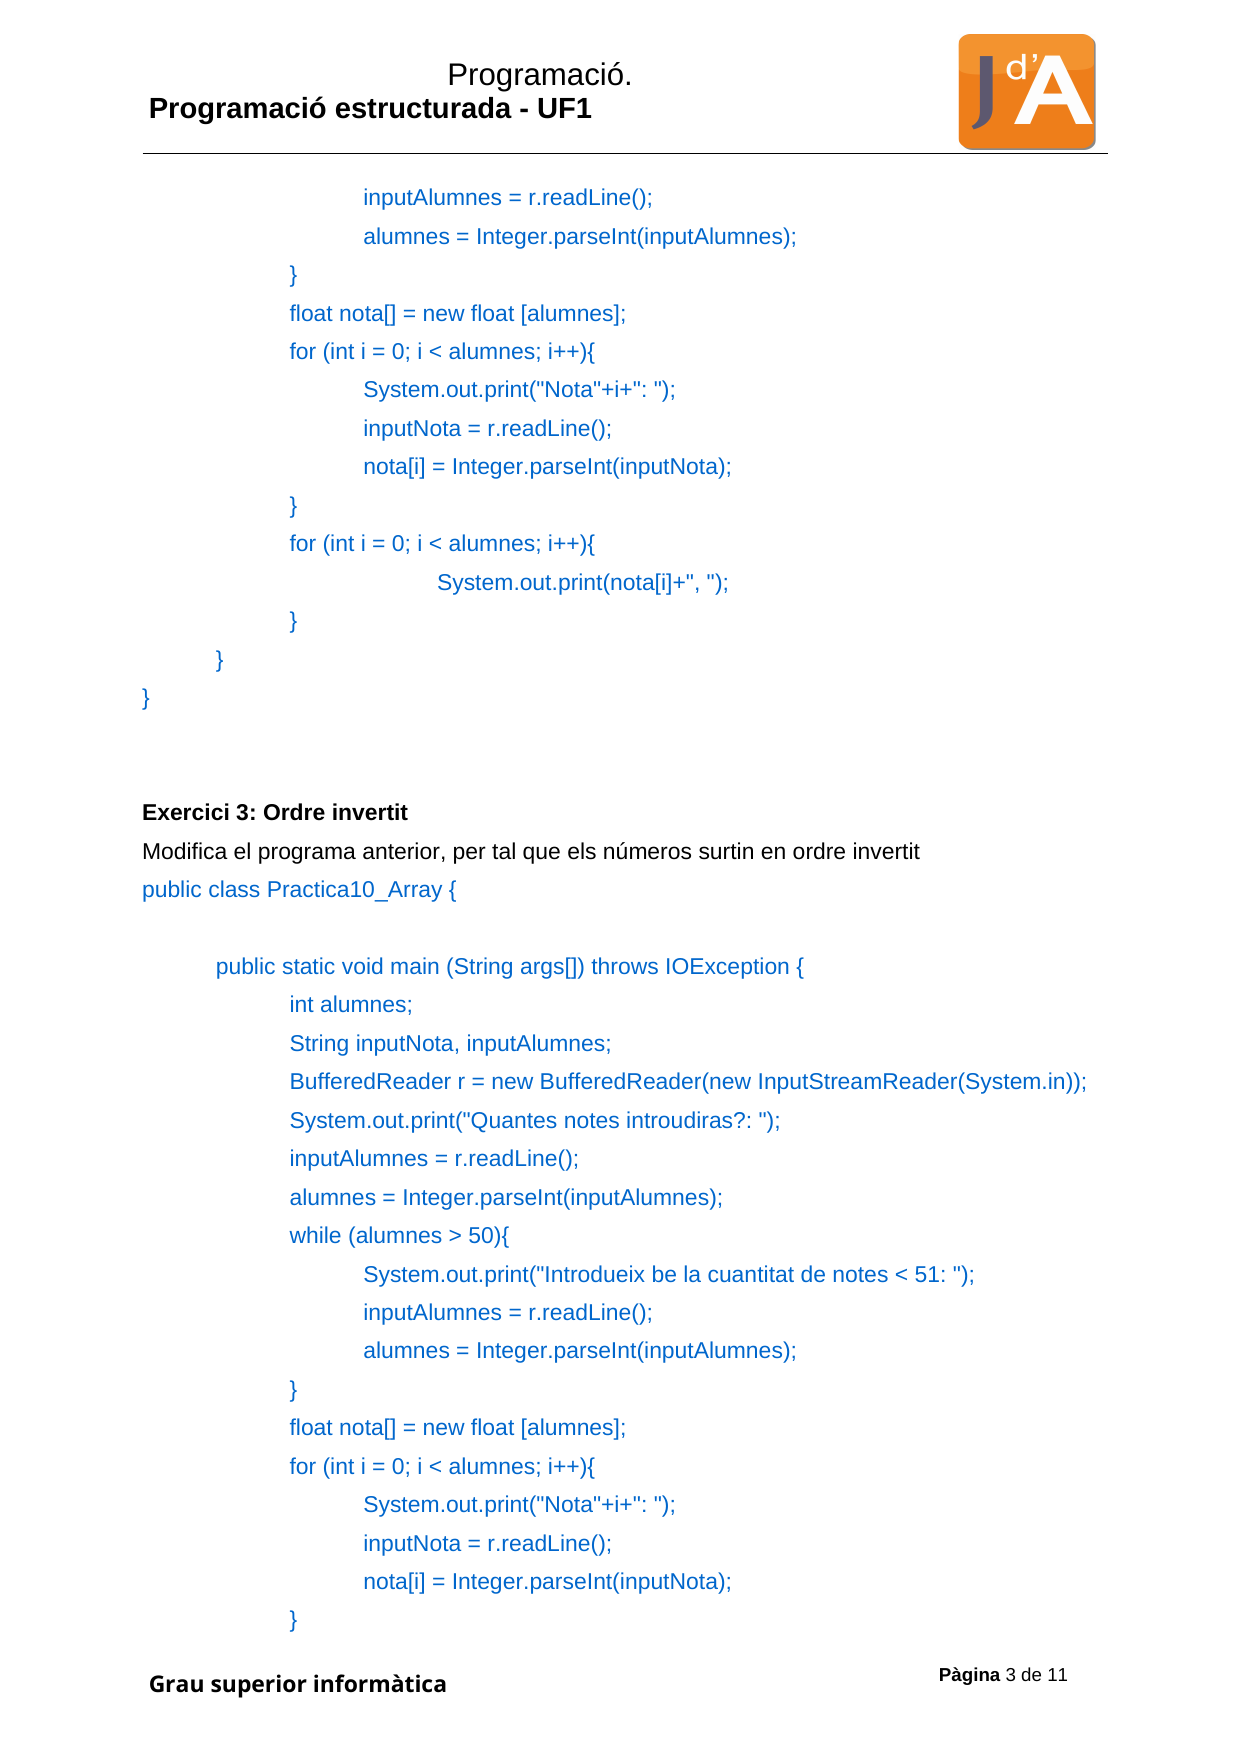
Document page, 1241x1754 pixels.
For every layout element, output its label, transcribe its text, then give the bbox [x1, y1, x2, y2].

text inputAlumnes = r.readLine(); [142, 1146, 1107, 1172]
text public static void main (String args[]) throws IOException { [142, 954, 1107, 979]
text public class Practica10_Array { [142, 877, 1107, 902]
text nota[i] = Integer.parseInt(inputNota); [142, 1569, 1107, 1594]
text } [142, 646, 1107, 672]
text System.out.print("Nota"+i+": "); [142, 377, 1107, 403]
text Modifica el programa anterior, per tal que els números surtin en ordre invertit [142, 838, 1107, 864]
text BufferedReader r = new BufferedReader(new InputStreamReader(System.in)); [142, 1069, 1107, 1095]
text System.out.print(nota[i]+", "); [142, 569, 1107, 595]
text inputAlumnes = r.readLine(); [142, 185, 1107, 211]
text float nota[] = new float [alumnes]; [142, 300, 1107, 326]
text int alumnes; [142, 992, 1107, 1018]
text } [142, 492, 1107, 518]
text } [142, 262, 1107, 287]
text System.out.print("Nota"+i+": "); [142, 1492, 1107, 1517]
text inputNota = r.readLine(); [142, 1530, 1107, 1556]
text inputAlumnes = r.readLine(); [142, 1300, 1107, 1325]
text } [142, 1607, 1107, 1633]
text inputNota = r.readLine(); [142, 416, 1107, 441]
text for (int i = 0; i < alumnes; i++){ [142, 1453, 1107, 1479]
text alumnes = Integer.parseInt(inputAlumnes); [142, 223, 1107, 249]
text } [142, 608, 1107, 633]
text System.out.print("Quantes notes introudiras?: "); [142, 1107, 1107, 1133]
text } [142, 1377, 1107, 1402]
text float nota[] = new float [alumnes]; [142, 1415, 1107, 1441]
text String inputNota, inputAlumnes; [142, 1031, 1107, 1056]
text for (int i = 0; i < alumnes; i++){ [142, 339, 1107, 364]
text alumnes = Integer.parseInt(inputAlumnes); [142, 1338, 1107, 1364]
text nota[i] = Integer.parseInt(inputNota); [142, 454, 1107, 480]
picture [958, 34, 1096, 150]
text while (alumnes > 50){ [142, 1223, 1107, 1248]
text Exercici 3: Ordre invertit [142, 800, 1107, 826]
text System.out.print("Introdueix be la cuantitat de notes < 51: "); [142, 1261, 1107, 1287]
text } [142, 685, 1107, 710]
text alumnes = Integer.parseInt(inputAlumnes); [142, 1184, 1107, 1210]
text for (int i = 0; i < alumnes; i++){ [142, 531, 1107, 557]
